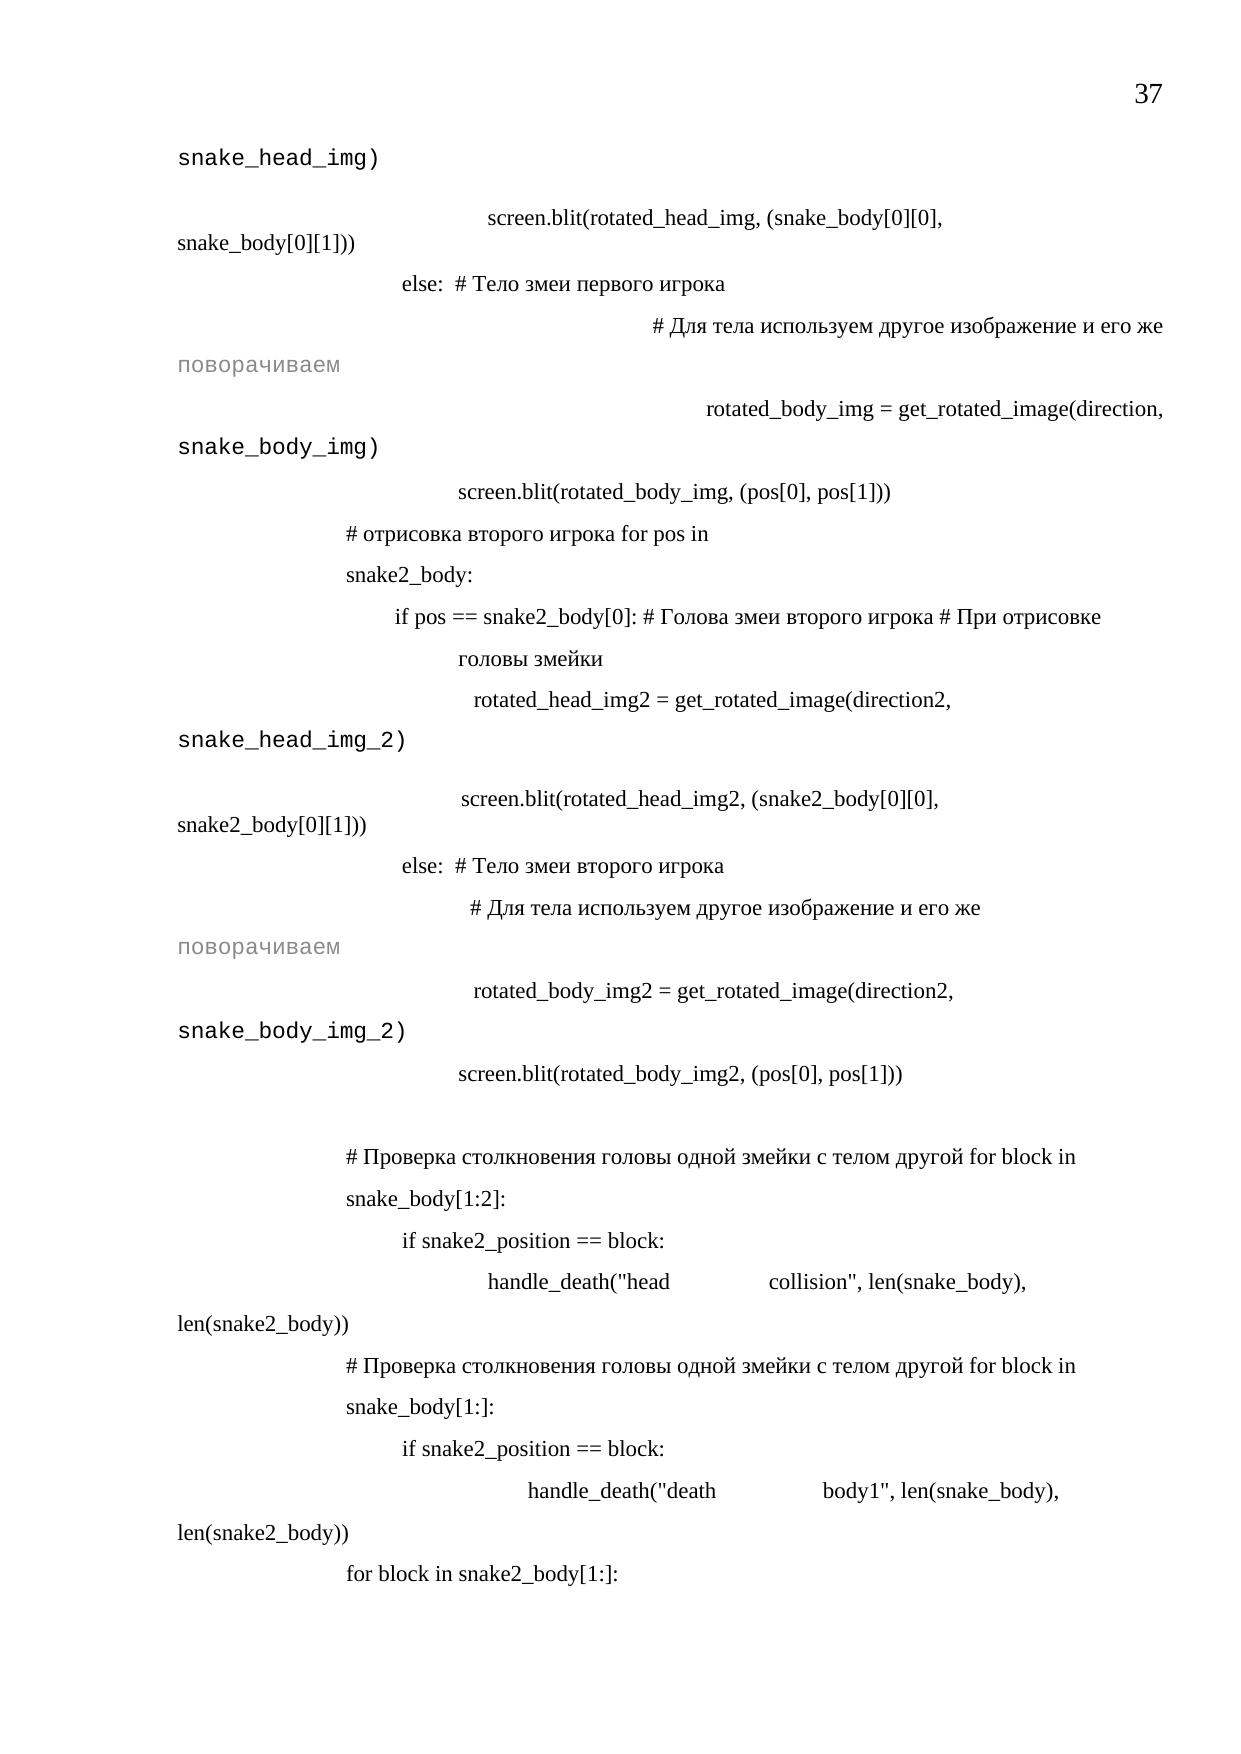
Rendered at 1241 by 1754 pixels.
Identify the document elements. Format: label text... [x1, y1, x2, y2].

text rotated_body_img2 = get_rotated_image(direction2, [473, 977, 1182, 1004]
text rotated_body_img = get_rotated_image(direction, [392, 395, 1164, 421]
text if snake2_position == block: [402, 1435, 1182, 1462]
text snake_body_img) [177, 436, 388, 461]
text # отрисовка второго игрока for pos in snake2_body: [346, 520, 725, 588]
text screen.blit(rotated_head_img2, (snake2_body[0][0], [461, 785, 1182, 811]
text if snake2_position == block: [402, 1227, 1182, 1253]
text snake_head_img) [177, 146, 434, 172]
text rotated_head_img2 = get_rotated_image(direction2, [473, 686, 1182, 713]
text else: # Тело змеи второго игрока [402, 852, 1182, 879]
text handle_death("death body1", len(snake_body), [528, 1477, 1182, 1503]
text поворачиваем [177, 353, 388, 379]
text # Для тела используем другое изображение и его же [392, 312, 1164, 338]
text snake_head_img_2) [177, 728, 444, 754]
text screen.blit(rotated_head_img, (snake_body[0][0], [487, 204, 1182, 230]
text for block in snake2_body[1:]: [346, 1560, 1182, 1587]
text screen.blit(rotated_body_img, (pos[0], pos[1])) [458, 478, 1182, 504]
text snake_body[0][1])) [177, 228, 434, 255]
text # Проверка столкновения головы одной змейки с телом другой for block in snake_body[1:]: [346, 1352, 1182, 1420]
text snake_body_img_2) [177, 1019, 1182, 1045]
text handle_death("head collision", len(snake_body), [488, 1268, 1182, 1295]
text # Для тела используем другое изображение и его же [470, 894, 1182, 921]
text len(snake2_body)) [177, 1519, 1182, 1545]
text if pos == snake2_body[0]: # Голова змеи второго игрока # При отрисовке головы змейки [394, 603, 1164, 671]
text # Проверка столкновения головы одной змейки с телом другой for block in snake_body[1:2]: [346, 1143, 1182, 1211]
text snake2_body[0][1])) [177, 811, 444, 837]
text else: # Тело змеи первого игрока [402, 270, 1182, 297]
text len(snake2_body)) [177, 1310, 1182, 1337]
text screen.blit(rotated_body_img2, (pos[0], pos[1])) [458, 1060, 1182, 1087]
text поворачиваем [177, 935, 350, 961]
